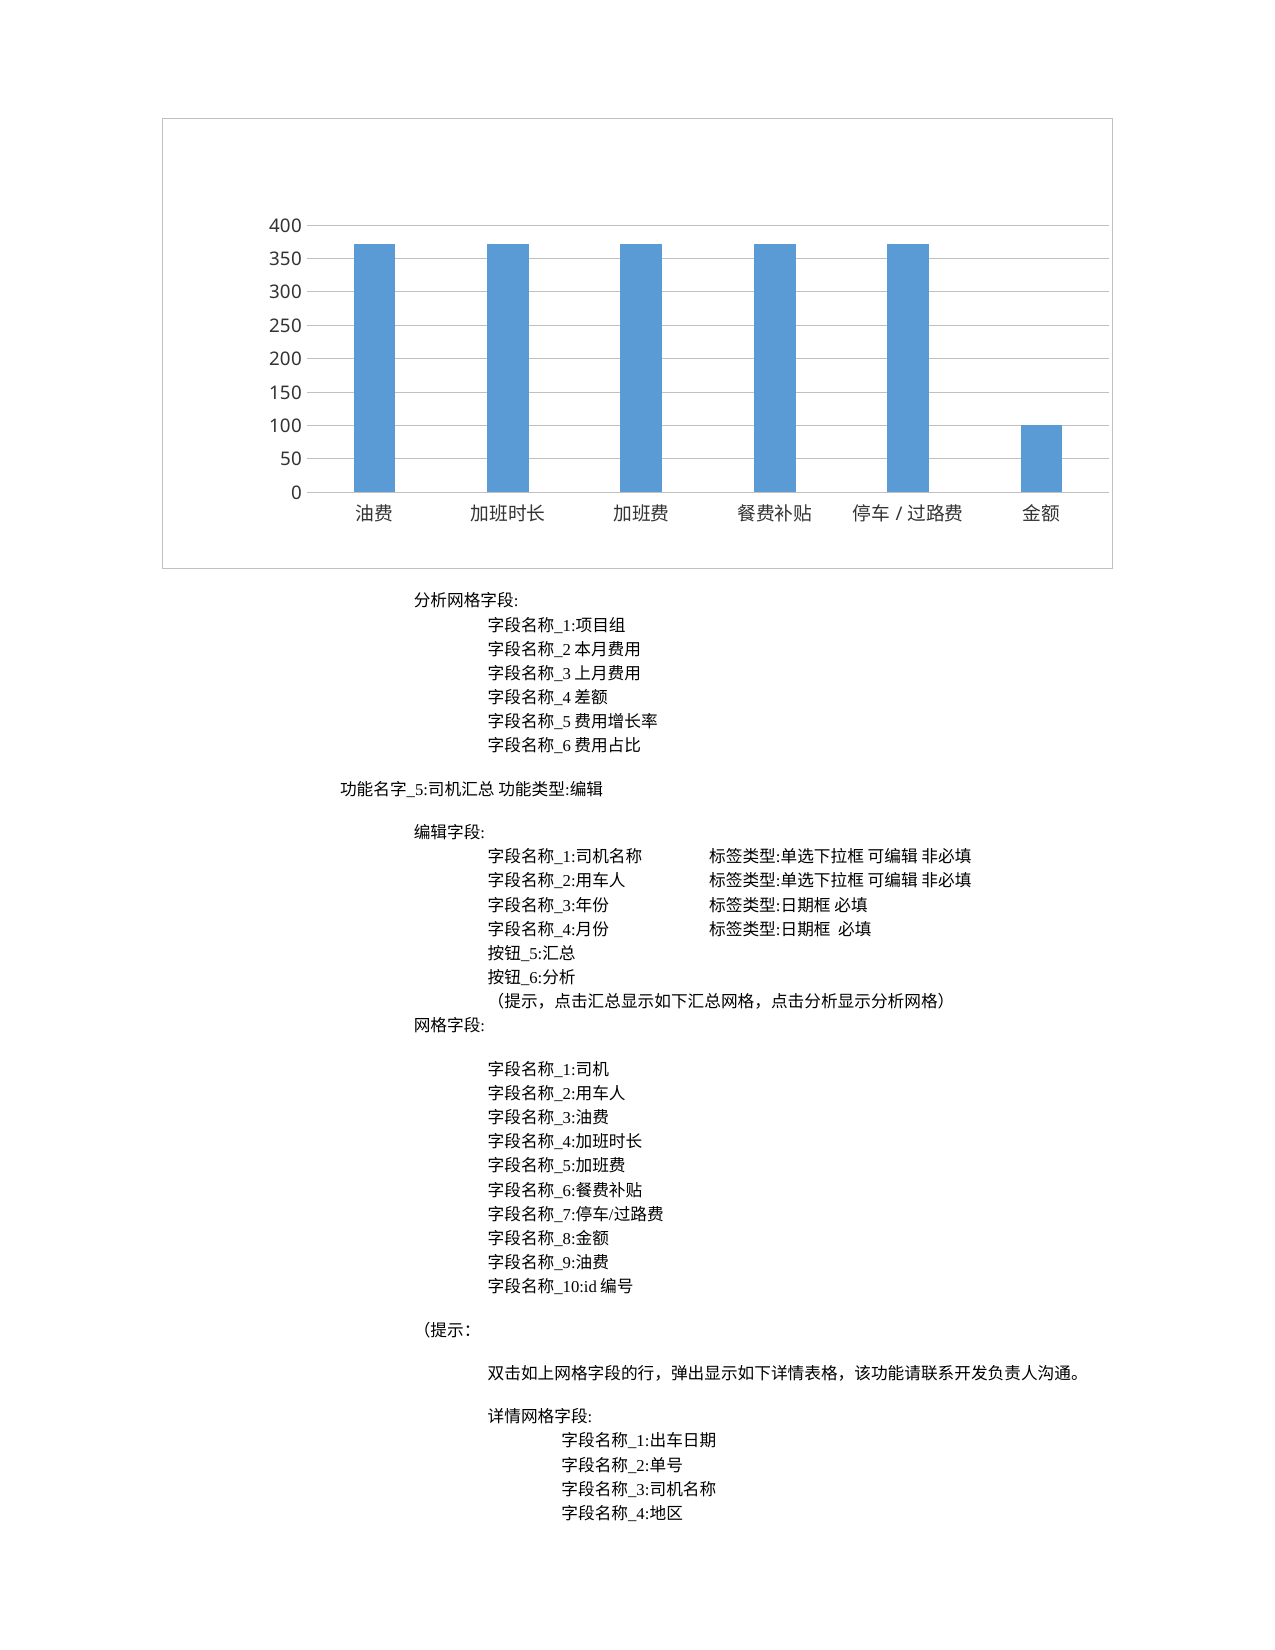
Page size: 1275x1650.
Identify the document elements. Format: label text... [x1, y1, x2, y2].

text 字段名称_2:用车人 [118, 1080, 1157, 1104]
text 字段名称_1:出车日期 [118, 1427, 1157, 1452]
text 编辑字段: [118, 819, 1157, 843]
text 字段名称_5:加班费 [118, 1152, 1157, 1177]
text 按钮_6:分析 [118, 964, 1157, 988]
text 字段名称_2本月费用 [118, 636, 1157, 660]
text （提示： [118, 1317, 1157, 1341]
text 字段名称_10:id编号 [118, 1273, 1157, 1297]
text 字段名称_3:司机名称 [118, 1476, 1157, 1500]
text 功能名字_5:司机汇总 功能类型:编辑 [118, 776, 1157, 800]
text 字段名称_2:单号 [118, 1452, 1157, 1476]
text 网格字段: [118, 1012, 1157, 1037]
text 字段名称_9:油费 [118, 1249, 1157, 1273]
text 字段名称_1:司机名称 标签类型:单选下拉框 可编辑 非必填 [118, 843, 1157, 867]
text 字段名称_8:金额 [118, 1225, 1157, 1249]
text 字段名称_3:年份 标签类型:日期框 必填 [118, 892, 1157, 916]
text 字段名称_1:项目组 [118, 612, 1157, 636]
text 字段名称_3上月费用 [118, 660, 1157, 684]
text 字段名称_4:地区 [118, 1500, 1157, 1524]
text 字段名称_6:餐费补贴 [118, 1177, 1157, 1201]
text 字段名称_1:司机 [118, 1056, 1157, 1080]
text 字段名称_3:油费 [118, 1104, 1157, 1128]
text 字段名称_5费用增长率 [118, 708, 1157, 732]
text 详情网格字段: [118, 1403, 1157, 1427]
text 字段名称_4:月份 标签类型:日期框 必填 [118, 916, 1157, 940]
text 按钮_5:汇总 [118, 940, 1157, 964]
text 字段名称_6费用占比 [118, 732, 1157, 757]
text 双击如上网格字段的行，弹出显示如下详情表格，该功能请联系开发负责人沟通。 [118, 1360, 1157, 1384]
text （提示，点击汇总显示如下汇总网格，点击分析显示分析网格） [118, 988, 1157, 1012]
text 字段名称_4:加班时长 [118, 1128, 1157, 1152]
text 字段名称_4差额 [118, 684, 1157, 708]
text 字段名称_7:停车/过路费 [118, 1201, 1157, 1225]
text 分析网格字段: [118, 587, 1157, 612]
text 字段名称_2:用车人 标签类型:单选下拉框 可编辑 非必填 [118, 867, 1157, 892]
